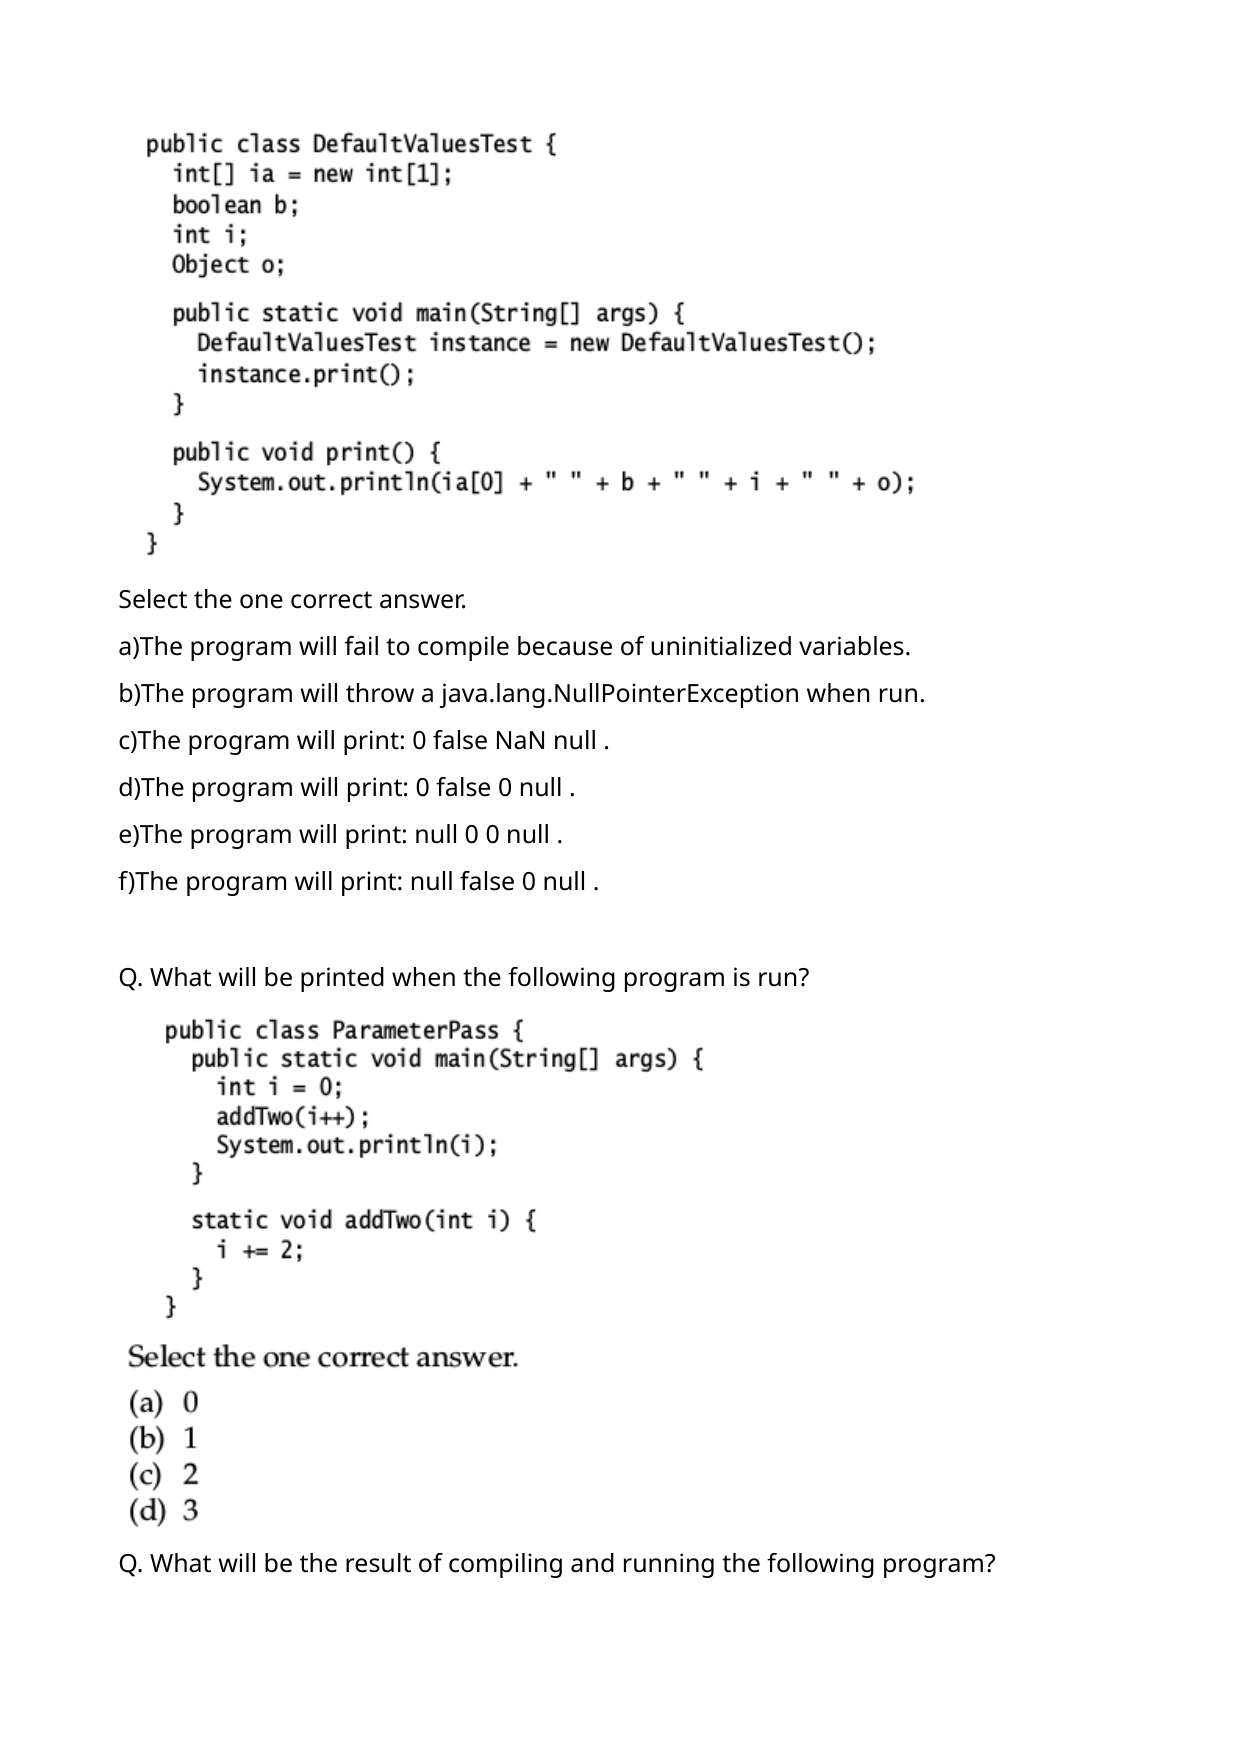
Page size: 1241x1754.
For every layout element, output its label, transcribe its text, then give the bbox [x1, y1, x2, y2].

text f)The program will print: null false 0 null . [118, 864, 1122, 898]
text b)The program will throw a java.lang.NullPointerException when run. [118, 676, 1122, 710]
text c)The program will print: 0 false NaN null . [118, 723, 1122, 757]
text e)The program will print: null 0 0 null . [118, 817, 1122, 851]
text a)The program will fail to compile because of uninitialized variables. [118, 629, 1122, 663]
text Q. What will be printed when the following program is run? [118, 960, 1122, 994]
text Q. What will be the result of compiling and running the following program? [118, 1546, 1122, 1580]
picture [118, 1007, 745, 1536]
text d)The program will print: 0 false 0 null . [118, 770, 1122, 804]
picture [118, 118, 970, 572]
text Select the one correct answer. [118, 582, 1122, 616]
